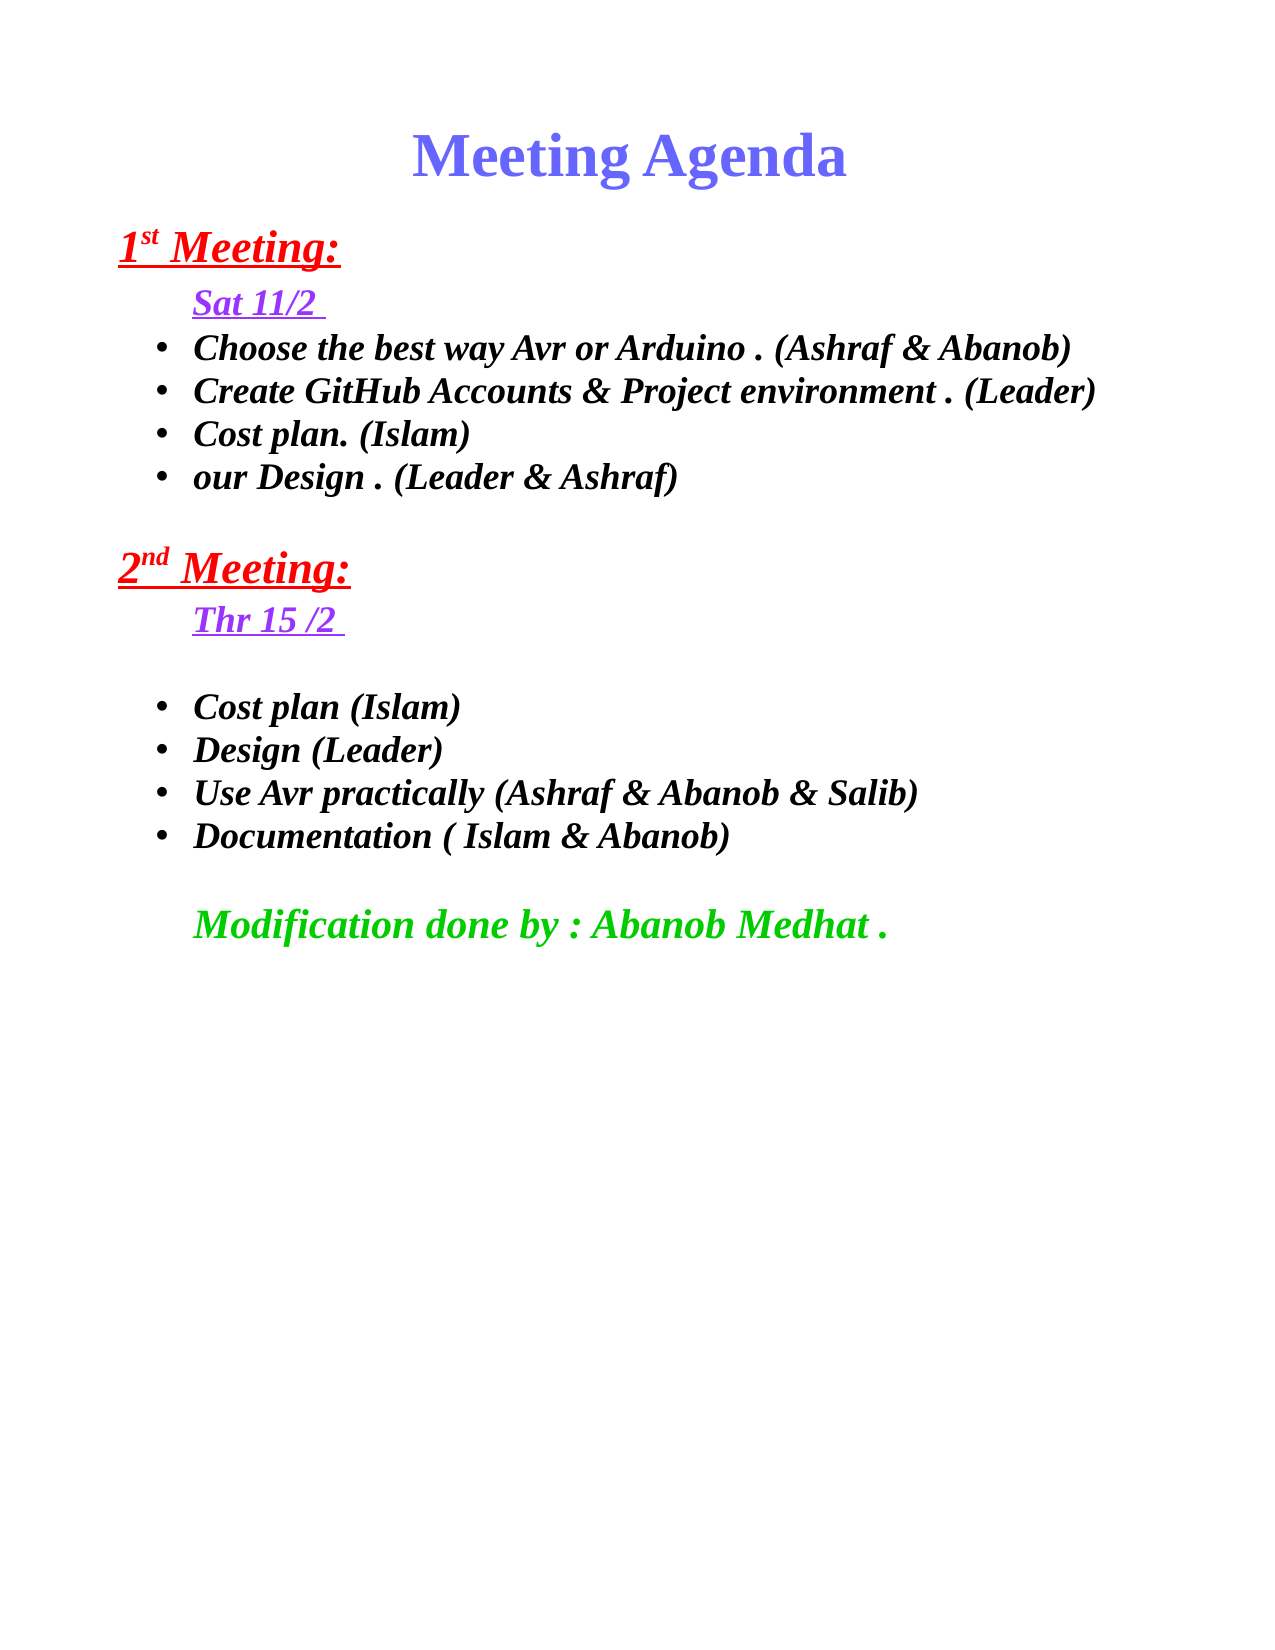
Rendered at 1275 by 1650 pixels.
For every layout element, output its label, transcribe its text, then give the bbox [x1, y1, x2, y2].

text Thr 15 /2 [118, 593, 1157, 641]
list Create GitHub Accounts & Project environment . (Leader) [156, 368, 1157, 411]
text 2nd Meeting: [118, 541, 1157, 593]
list Use Avr practically (Ashraf & Abanob & Salib) [156, 771, 1157, 814]
list Choose the best way Avr or Arduino . (Ashraf & Abanob) [156, 325, 1157, 368]
list Modification done by : Abanob Medhat . [156, 900, 1157, 948]
list our Design . (Leader & Ashraf) [156, 454, 1157, 497]
list Cost plan. (Islam) [156, 411, 1157, 454]
text Sat 11/2 [118, 272, 1157, 325]
text 1st Meeting: [118, 219, 1157, 272]
list Cost plan (Islam) [156, 684, 1157, 727]
list Documentation ( Islam & Abanob) [156, 814, 1157, 857]
list Design (Leader) [156, 727, 1157, 771]
